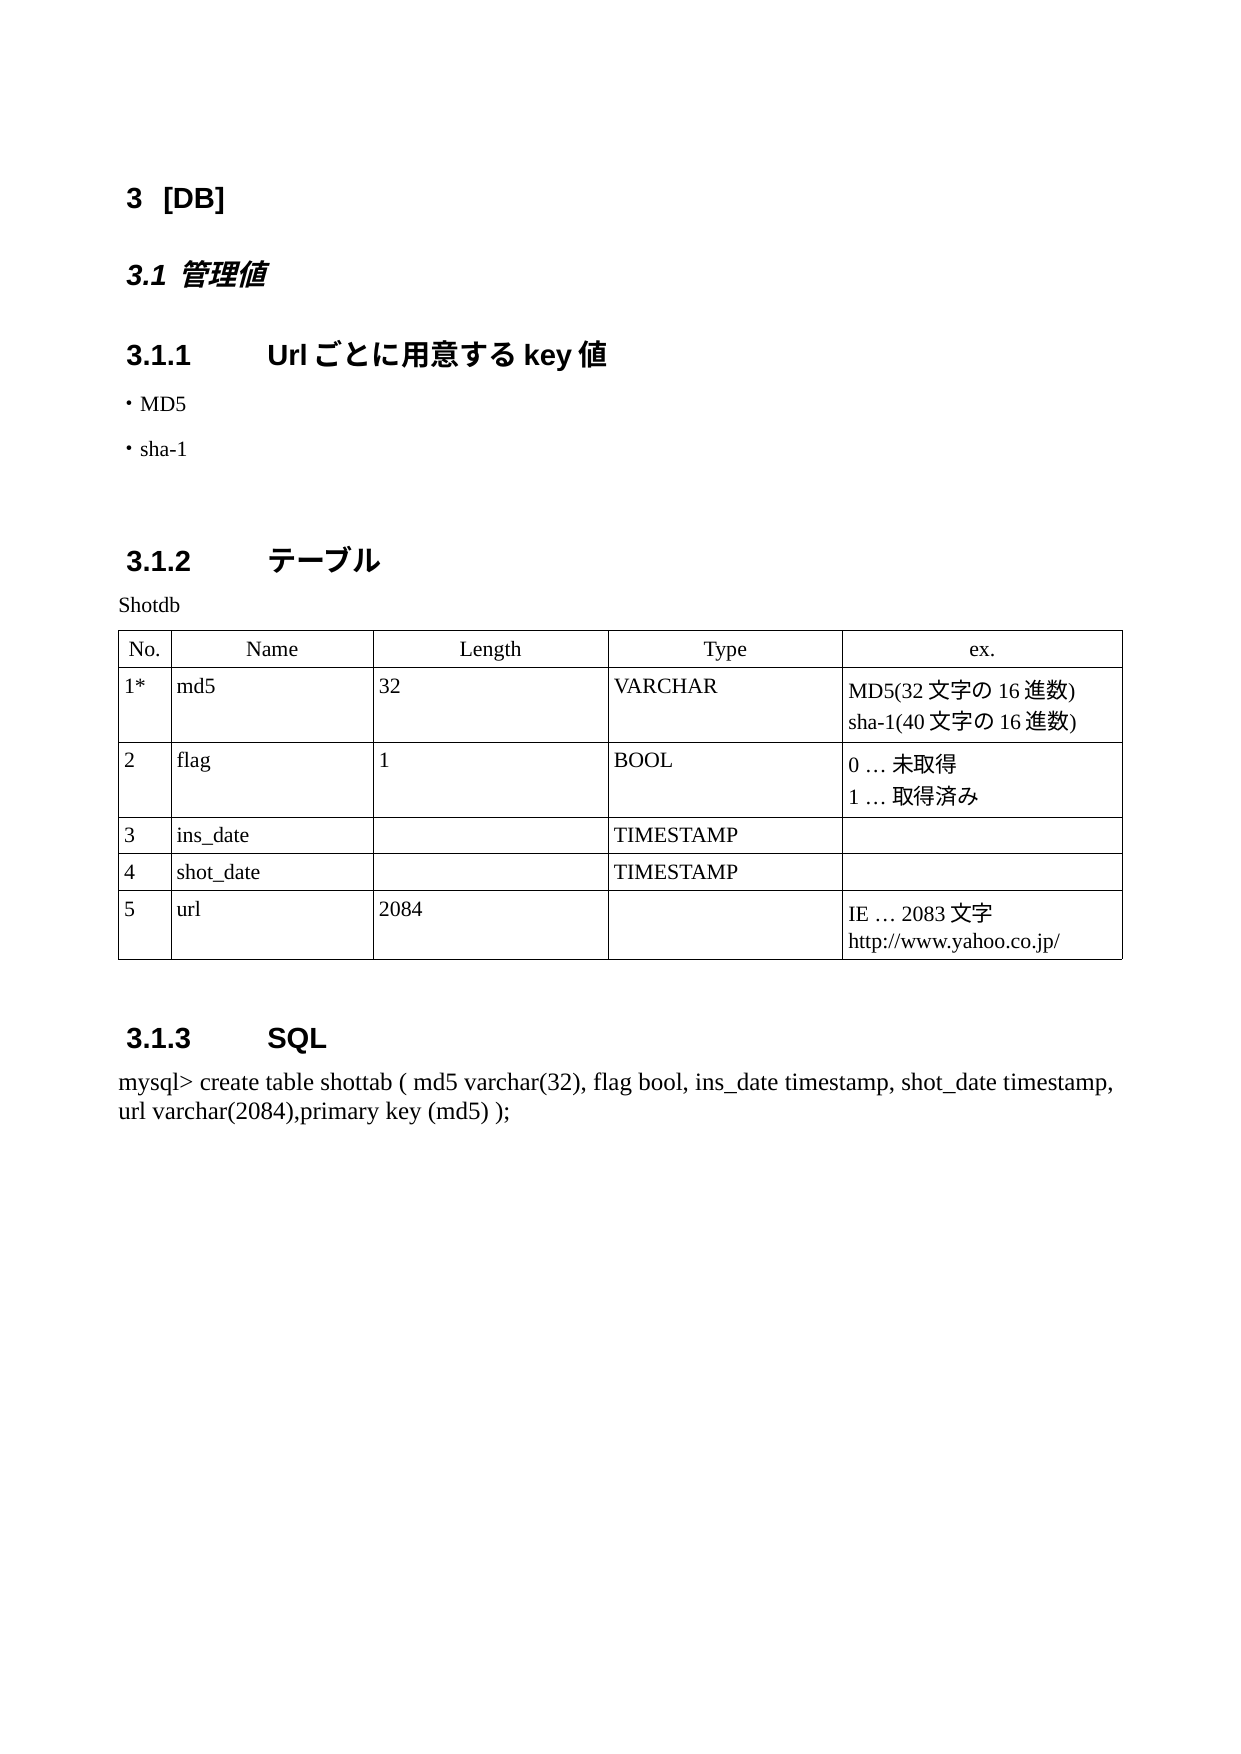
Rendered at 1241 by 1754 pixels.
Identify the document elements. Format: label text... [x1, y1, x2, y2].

table_cell 0 … 未取得 1 … 取得済み [843, 743, 1122, 817]
table_cell 3 [119, 818, 171, 853]
table_cell MD5(32文字の16進数) sha-1(40文字の16進数) [843, 668, 1122, 742]
table_cell shot_date [172, 854, 373, 890]
table_cell [374, 854, 608, 890]
subtitle Urlごとに用意するkey値 [118, 332, 1122, 374]
table_header Name [172, 631, 373, 667]
table_cell VARCHAR [609, 668, 842, 742]
table_cell IE … 2083文字 http://www.yahoo.co.jp/ [843, 891, 1122, 958]
table_cell md5 [172, 668, 373, 742]
table_cell TIMESTAMP [609, 854, 842, 890]
table_cell 2084 [374, 891, 608, 958]
table_cell [609, 891, 842, 958]
text Shotdb [118, 592, 1122, 617]
table_cell BOOL [609, 743, 842, 817]
table_cell url [172, 891, 373, 958]
text mysql> create table shottab ( md5 varchar(32), flag bool, ins_date timestamp, shot_date timestamp, url varchar(2084),primary key (md5) ); [118, 1067, 1122, 1125]
table_cell 5 [119, 891, 171, 958]
table_cell [374, 818, 608, 853]
subtitle 管理値 [118, 252, 1122, 294]
table_cell TIMESTAMP [609, 818, 842, 853]
table_cell [843, 818, 1122, 853]
subtitle [DB] [118, 181, 1122, 214]
text ・MD5 [118, 386, 1122, 418]
table_header Type [609, 631, 842, 667]
table_cell 4 [119, 854, 171, 890]
table_cell 32 [374, 668, 608, 742]
table_cell 1 [374, 743, 608, 817]
table_header No. [119, 631, 171, 667]
table_cell [843, 854, 1122, 890]
table_cell flag [172, 743, 373, 817]
table_header Length [374, 631, 608, 667]
table_header ex. [843, 631, 1122, 667]
text ・sha-1 [118, 431, 1122, 462]
subtitle テーブル [118, 537, 1122, 580]
table_cell 2 [119, 743, 171, 817]
subtitle SQL [118, 1021, 1122, 1055]
table_cell ins_date [172, 818, 373, 853]
table_cell 1* [119, 668, 171, 742]
